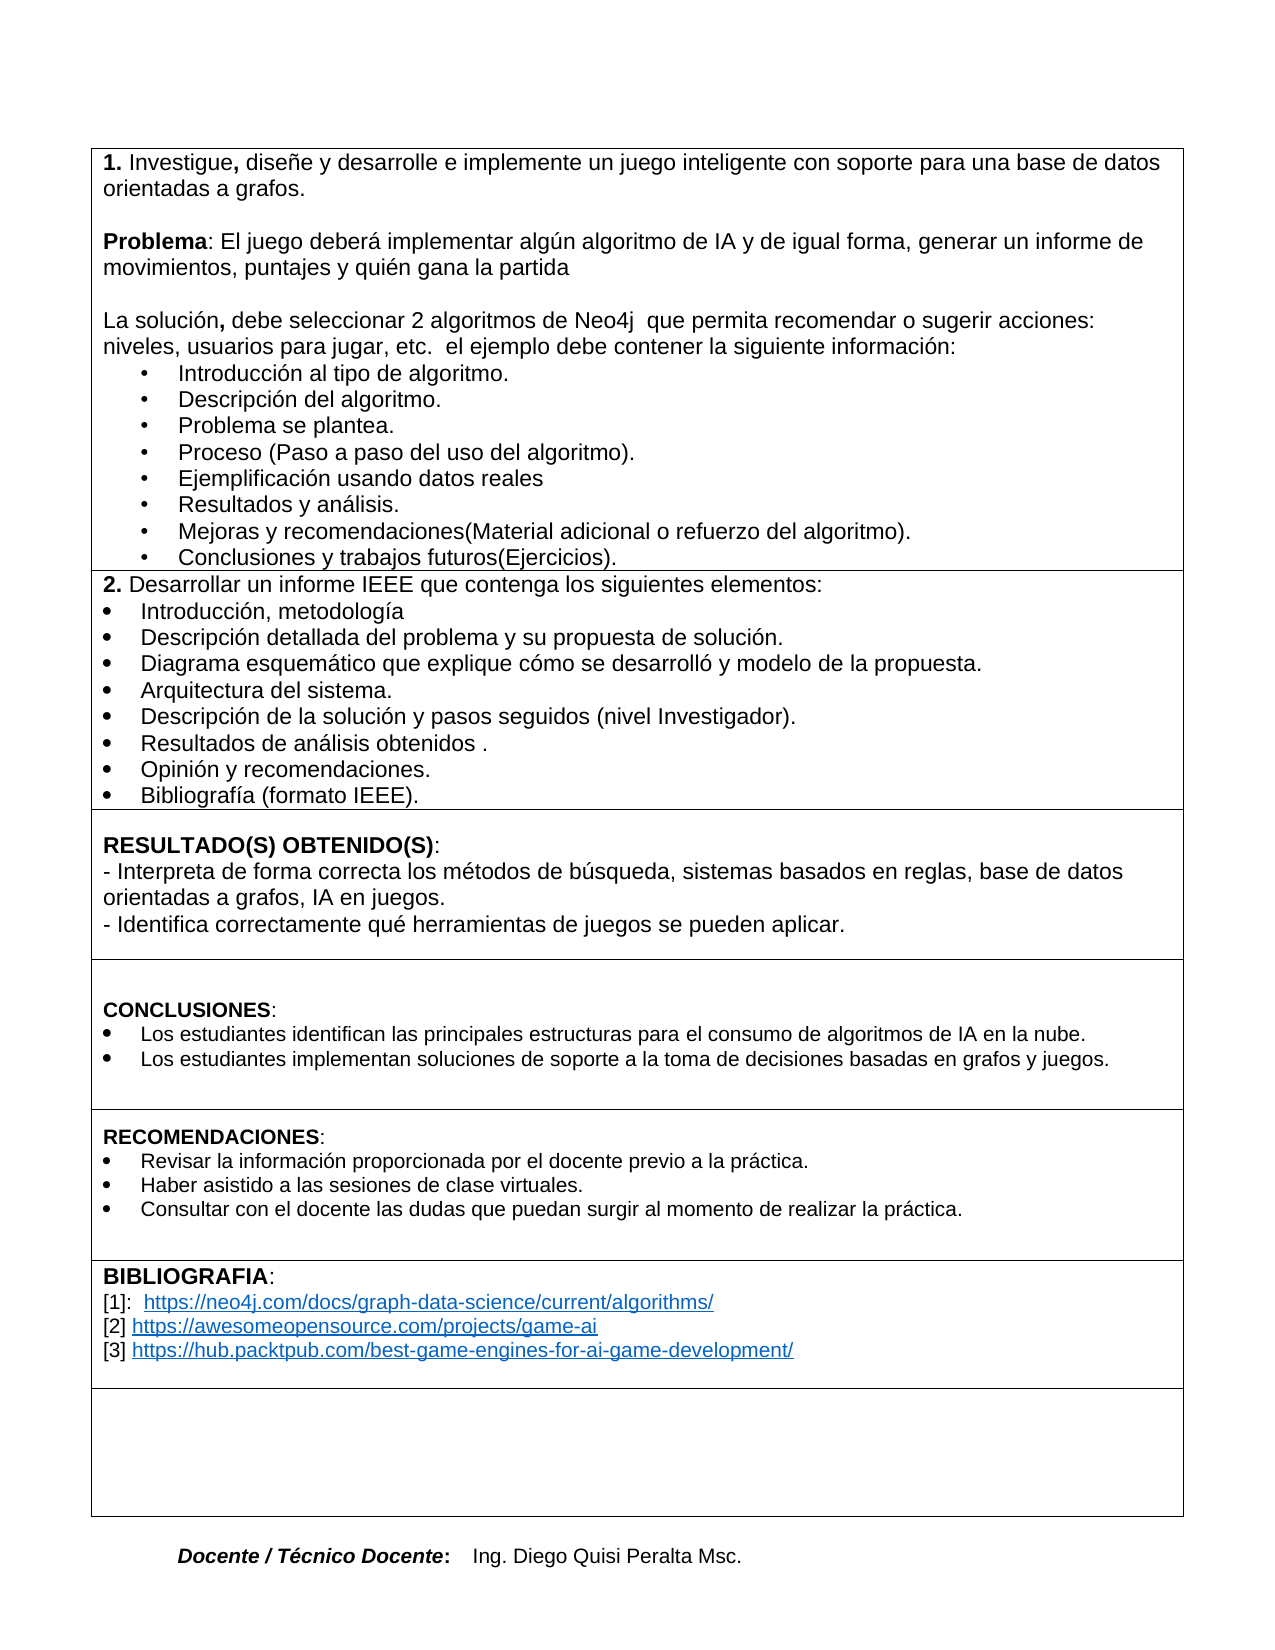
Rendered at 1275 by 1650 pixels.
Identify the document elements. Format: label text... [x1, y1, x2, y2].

text Docente / Técnico Docente: Ing. Diego Quisi Peralta Msc. [177, 1544, 1098, 1568]
table_cell CONCLUSIONES: Los estudiantes identifican las principales estructuras para el consumo de algoritmos de IA en la nube. Los estudiantes implementan soluciones de soporte a la toma de decisiones basadas en grafos y juegos. [92, 960, 1183, 1109]
table_cell [92, 1389, 1183, 1516]
table_cell 2. Desarrollar un informe IEEE que contenga los siguientes elementos: Introducción, metodología Descripción detallada del problema y su propuesta de solución. Diagrama esquemático que explique cómo se desarrolló y modelo de la propuesta. Arquitectura del sistema. Descripción de la solución y pasos seguidos (nivel Investigador). Resultados de análisis obtenidos . Opinión y recomendaciones. Bibliografía (formato IEEE). [92, 571, 1183, 808]
table_cell RECOMENDACIONES: Revisar la información proporcionada por el docente previo a la práctica. Haber asistido a las sesiones de clase virtuales. Consultar con el docente las dudas que puedan surgir al momento de realizar la práctica. [92, 1110, 1183, 1260]
table_cell RESULTADO(S) OBTENIDO(S): - Interpreta de forma correcta los métodos de búsqueda, sistemas basados en reglas, base de datos orientadas a grafos, IA en juegos. - Identifica correctamente qué herramientas de juegos se pueden aplicar. [92, 810, 1183, 959]
table_cell BIBLIOGRAFIA: [1]: https://neo4j.com/docs/graph-data-science/current/algorithms/ [2] https://awesomeopensource.com/projects/game-ai [3] https://hub.packtpub.com/best-game-engines-for-ai-game-development/ [92, 1261, 1183, 1388]
table_header 1. Investigue, diseñe y desarrolle e implemente un juego inteligente con soporte para una base de datos orientadas a grafos. Problema: El juego deberá implementar algún algoritmo de IA y de igual forma, generar un informe de movimientos, puntajes y quién gana la partida La solución, debe seleccionar 2 algoritmos de Neo4j que permita recomendar o sugerir acciones: niveles, usuarios para jugar, etc. el ejemplo debe contener la siguiente información: Introducción al tipo de algoritmo. Descripción del algoritmo. Problema se plantea. Proceso (Paso a paso del uso del algoritmo). Ejemplificación usando datos reales Resultados y análisis. Mejoras y recomendaciones(Material adicional o refuerzo del algoritmo). Conclusiones y trabajos futuros(Ejercicios). [92, 149, 1183, 570]
